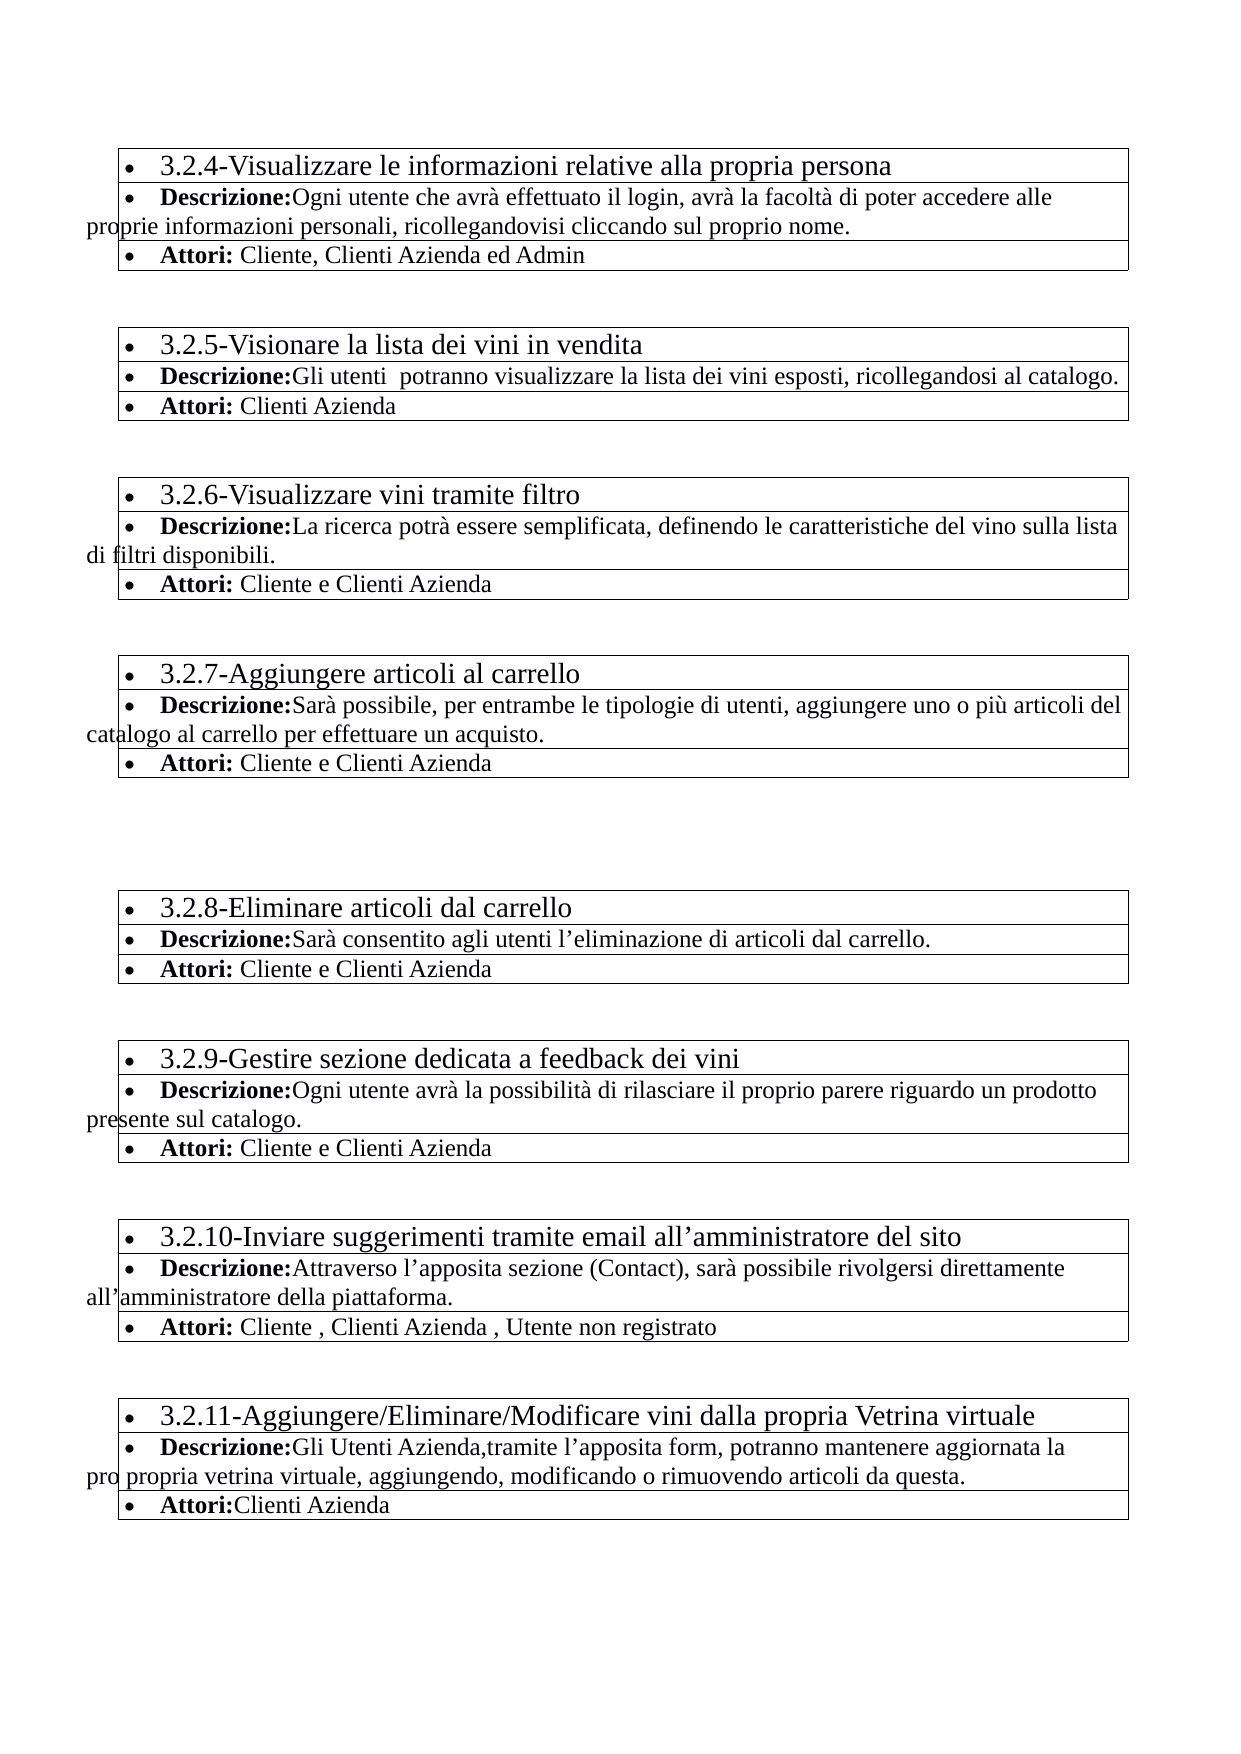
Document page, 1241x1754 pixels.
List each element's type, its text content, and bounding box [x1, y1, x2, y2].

table_header 3.2.10-Inviare suggerimenti tramite email all’amministratore del sito [119, 1220, 1128, 1253]
table_cell Attori: Cliente e Clienti Azienda [119, 955, 1128, 983]
table_cell Attori:Clienti Azienda [119, 1491, 1128, 1519]
table_cell Descrizione:La ricerca potrà essere semplificata, definendo le caratteristiche del vino sulla lista di filtri disponibili. [119, 512, 1128, 569]
table_header 3.2.8-Eliminare articoli dal carrello [119, 891, 1128, 924]
table_cell Attori: Cliente , Clienti Azienda , Utente non registrato [119, 1312, 1128, 1341]
table_cell Attori: Cliente e Clienti Azienda [119, 749, 1128, 777]
table_header 3.2.4-Visualizzare le informazioni relative alla propria persona [119, 149, 1128, 182]
table_header 3.2.5-Visionare la lista dei vini in vendita [119, 328, 1128, 361]
table_header 3.2.7-Aggiungere articoli al carrello [119, 656, 1128, 689]
table_cell Attori: Clienti Azienda [119, 392, 1128, 420]
table_cell Attori: Cliente, Clienti Azienda ed Admin [119, 241, 1128, 269]
table_header 3.2.6-Visualizzare vini tramite filtro [119, 478, 1128, 511]
table_cell Descrizione:Ogni utente avrà la possibilità di rilasciare il proprio parere riguardo un prodotto presente sul catalogo. [119, 1075, 1128, 1133]
table_cell Descrizione:Sarà consentito agli utenti l’eliminazione di articoli dal carrello. [119, 925, 1128, 953]
table_cell Descrizione:Attraverso l’apposita sezione (Contact), sarà possibile rivolgersi direttamente all’amministratore della piattaforma. [119, 1254, 1128, 1311]
table_cell Descrizione:Sarà possibile, per entrambe le tipologie di utenti, aggiungere uno o più articoli del catalogo al carrello per effettuare un acquisto. [119, 690, 1128, 748]
table_header 3.2.9-Gestire sezione dedicata a feedback dei vini [119, 1041, 1128, 1074]
table_cell Descrizione:Gli Utenti Azienda,tramite l’apposita form, potranno mantenere aggiornata la pro propria vetrina virtuale, aggiungendo, modificando o rimuovendo articoli da questa. [119, 1433, 1128, 1490]
table_cell Descrizione:Ogni utente che avrà effettuato il login, avrà la facoltà di poter accedere alle proprie informazioni personali, ricollegandovisi cliccando sul proprio nome. [119, 183, 1128, 240]
table_header 3.2.11-Aggiungere/Eliminare/Modificare vini dalla propria Vetrina virtuale [119, 1399, 1128, 1431]
table_cell Descrizione:Gli utenti potranno visualizzare la lista dei vini esposti, ricollegandosi al catalogo. [119, 362, 1128, 391]
table_cell Attori: Cliente e Clienti Azienda [119, 1134, 1128, 1162]
table_cell Attori: Cliente e Clienti Azienda [119, 570, 1128, 599]
